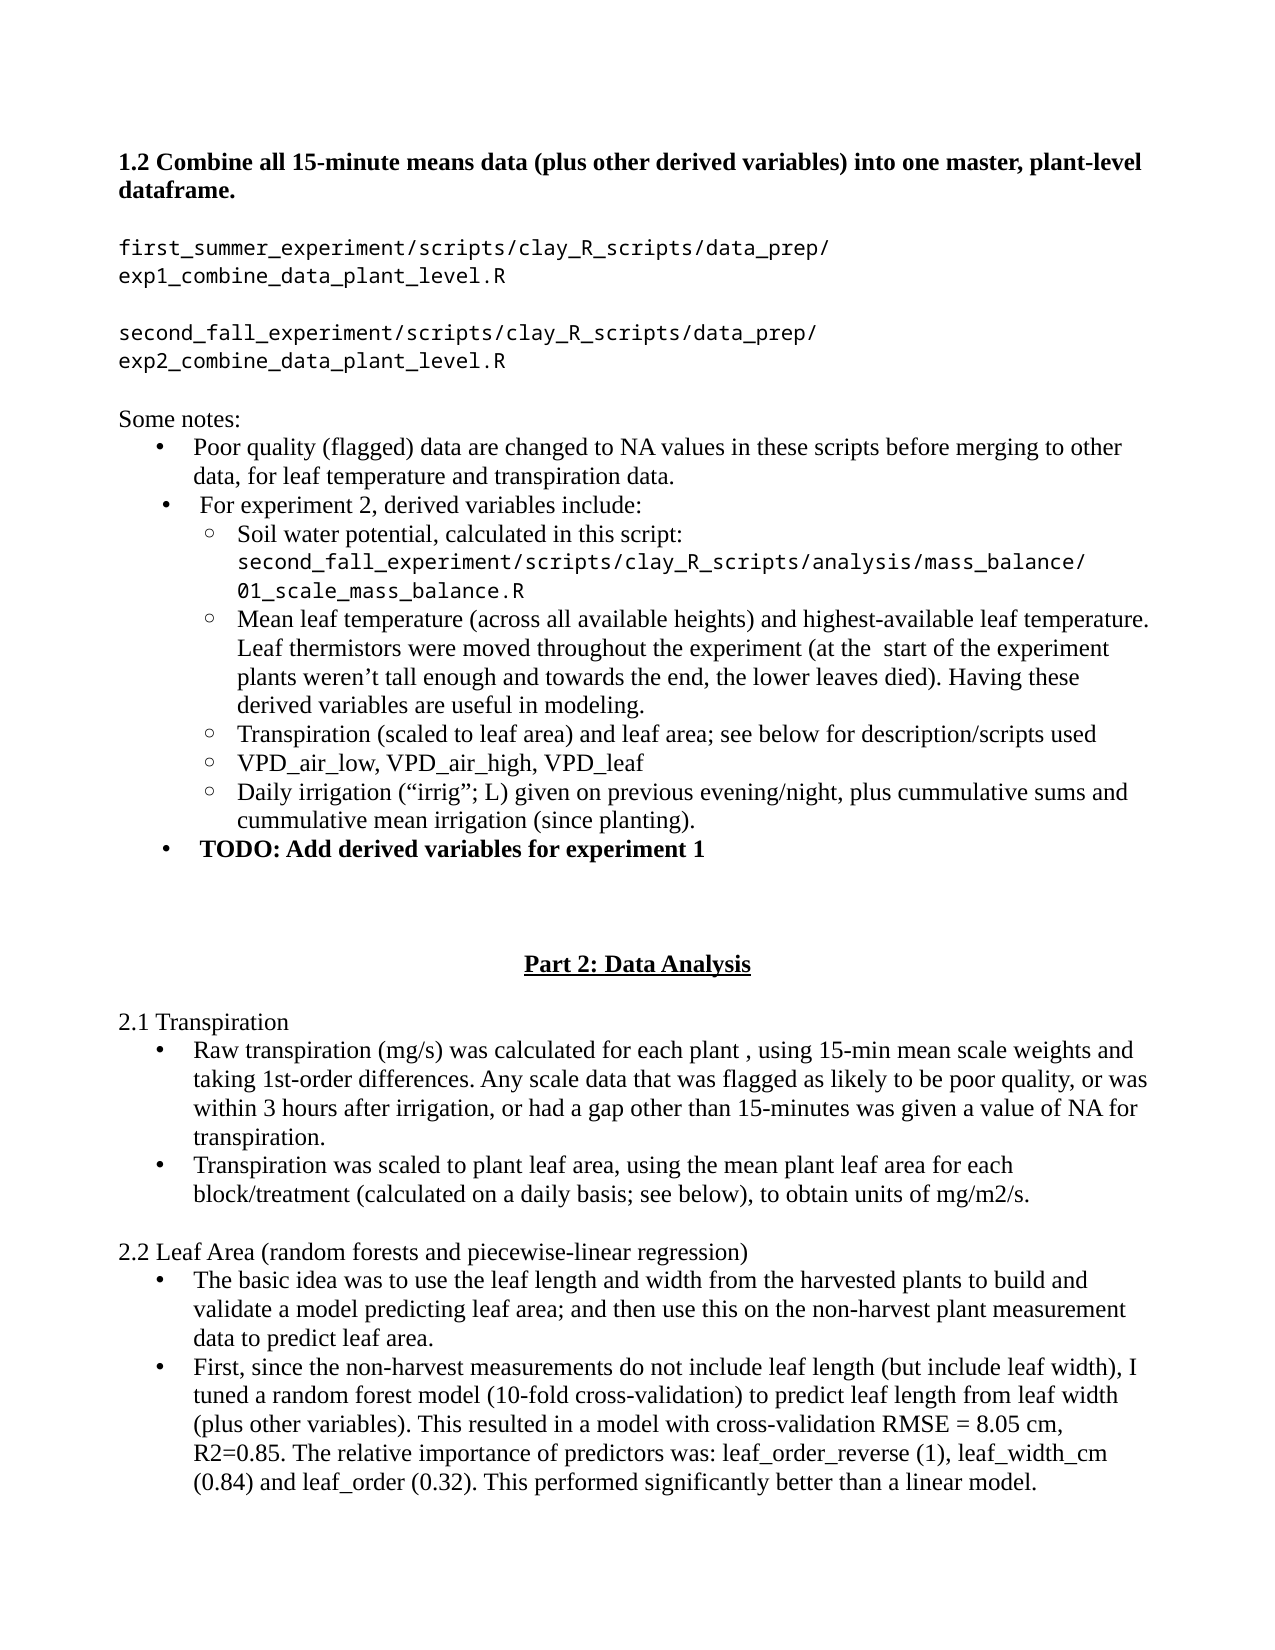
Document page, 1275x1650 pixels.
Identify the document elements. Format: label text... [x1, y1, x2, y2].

list For experiment 2, derived variables include: [162, 490, 1157, 519]
text first_summer_experiment/scripts/clay_R_scripts/data_prep/exp1_combine_data_plant_level.R [118, 233, 1157, 290]
text Some notes: [118, 404, 1157, 432]
list Transpiration was scaled to plant leaf area, using the mean plant leaf area for each block/treatment (calculated on a daily basis; see below), to obtain units of mg/m2/s. [156, 1151, 1157, 1208]
text 2.2 Leaf Area (random forests and piecewise-linear regression) [118, 1237, 1157, 1266]
list second_fall_experiment/scripts/clay_R_scripts/analysis/mass_balance/01_scale_mass_balance.R [199, 547, 1157, 604]
list VPD_air_low, VPD_air_high, VPD_leaf [199, 748, 1157, 777]
list Soil water potential, calculated in this script: [199, 519, 1157, 547]
list TODO: Add derived variables for experiment 1 [162, 834, 1157, 863]
text 1.2 Combine all 15-minute means data (plus other derived variables) into one master, plant-level dataframe. [118, 147, 1157, 204]
text second_fall_experiment/scripts/clay_R_scripts/data_prep/exp2_combine_data_plant_level.R [118, 318, 1157, 375]
list Mean leaf temperature (across all available heights) and highest-available leaf temperature. Leaf thermistors were moved throughout the experiment (at the start of the experiment plants weren’t tall enough and towards the end, the lower leaves died). Having these derived variables are useful in modeling. [199, 604, 1157, 719]
list First, since the non-harvest measurements do not include leaf length (but include leaf width), I tuned a random forest model (10-fold cross-validation) to predict leaf length from leaf width (plus other variables). This resulted in a model with cross-validation RMSE = 8.05 cm, R2=0.85. The relative importance of predictors was: leaf_order_reverse (1), leaf_width_cm (0.84) and leaf_order (0.32). This performed significantly better than a linear model. [156, 1352, 1157, 1496]
list Transpiration (scaled to leaf area) and leaf area; see below for description/scripts used [199, 719, 1157, 748]
text 2.1 Transpiration [118, 1007, 1157, 1036]
list Daily irrigation (“irrig”; L) given on previous evening/night, plus cummulative sums and cummulative mean irrigation (since planting). [199, 777, 1157, 834]
list Raw transpiration (mg/s) was calculated for each plant , using 15-min mean scale weights and taking 1st-order differences. Any scale data that was flagged as likely to be poor quality, or was within 3 hours after irrigation, or had a gap other than 15-minutes was given a value of NA for transpiration. [156, 1036, 1157, 1151]
list Poor quality (flagged) data are changed to NA values in these scripts before merging to other data, for leaf temperature and transpiration data. [156, 432, 1157, 490]
list The basic idea was to use the leaf length and width from the harvested plants to build and validate a model predicting leaf area; and then use this on the non-harvest plant measurement data to predict leaf area. [156, 1266, 1157, 1352]
text Part 2: Data Analysis [118, 949, 1157, 978]
